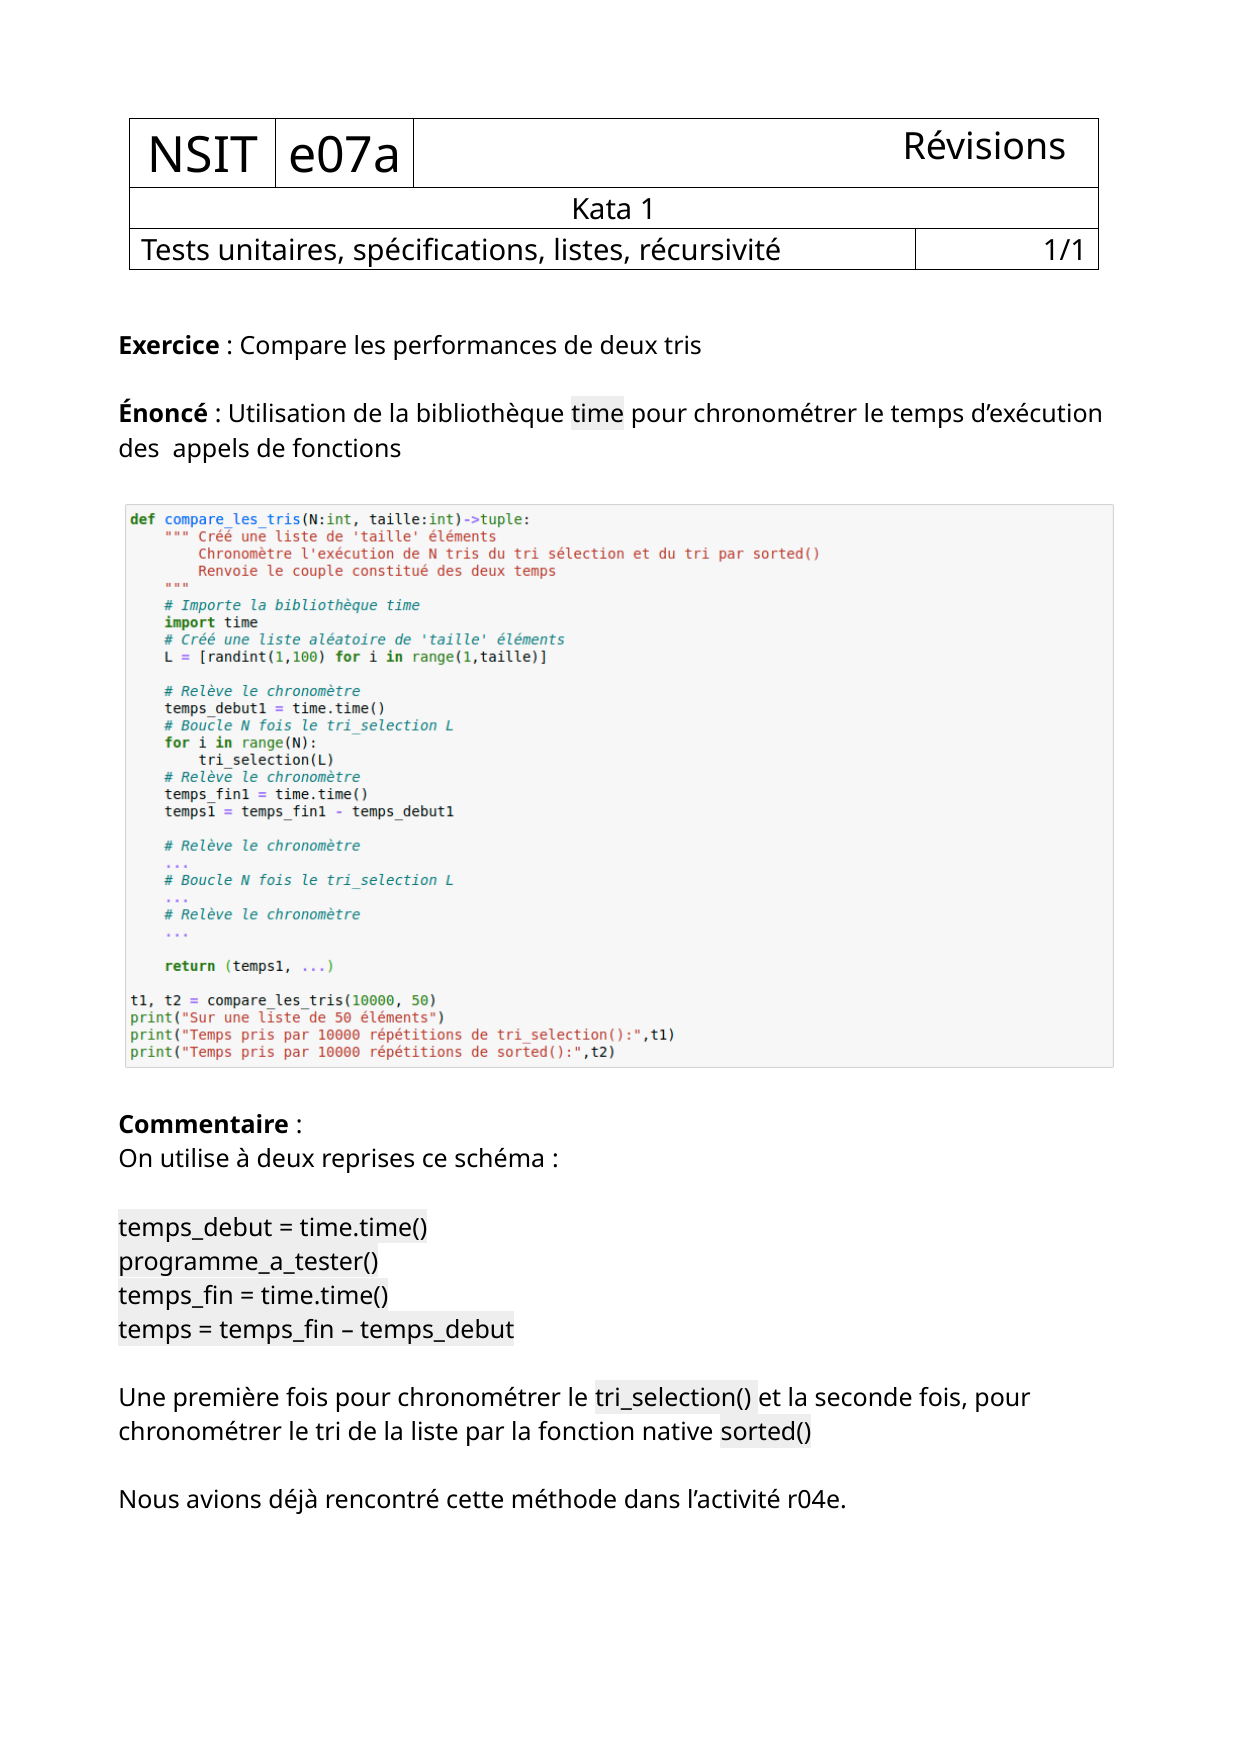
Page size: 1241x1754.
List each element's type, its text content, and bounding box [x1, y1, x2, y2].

text Énoncé : Utilisation de la bibliothèque time pour chronométrer le temps d’exécution des appels de fonctions [118, 396, 1122, 464]
text temps_debut = time.time() [118, 1209, 1122, 1243]
text temps = temps_fin – temps_debut [118, 1311, 1122, 1346]
text Exercice : Compare les performances de deux tris [118, 328, 1122, 362]
text Commentaire : [118, 1107, 1122, 1141]
picture [118, 498, 1123, 1073]
text Une première fois pour chronométrer le tri_selection() et la seconde fois, pour chronométrer le tri de la liste par la fonction native sorted() [118, 1379, 1122, 1448]
text Nous avions déjà rencontré cette méthode dans l’activité r04e. [118, 1482, 1122, 1516]
text programme_a_tester() [118, 1243, 1122, 1277]
text On utilise à deux reprises ce schéma : [118, 1141, 1122, 1175]
text temps_fin = time.time() [118, 1277, 1122, 1311]
